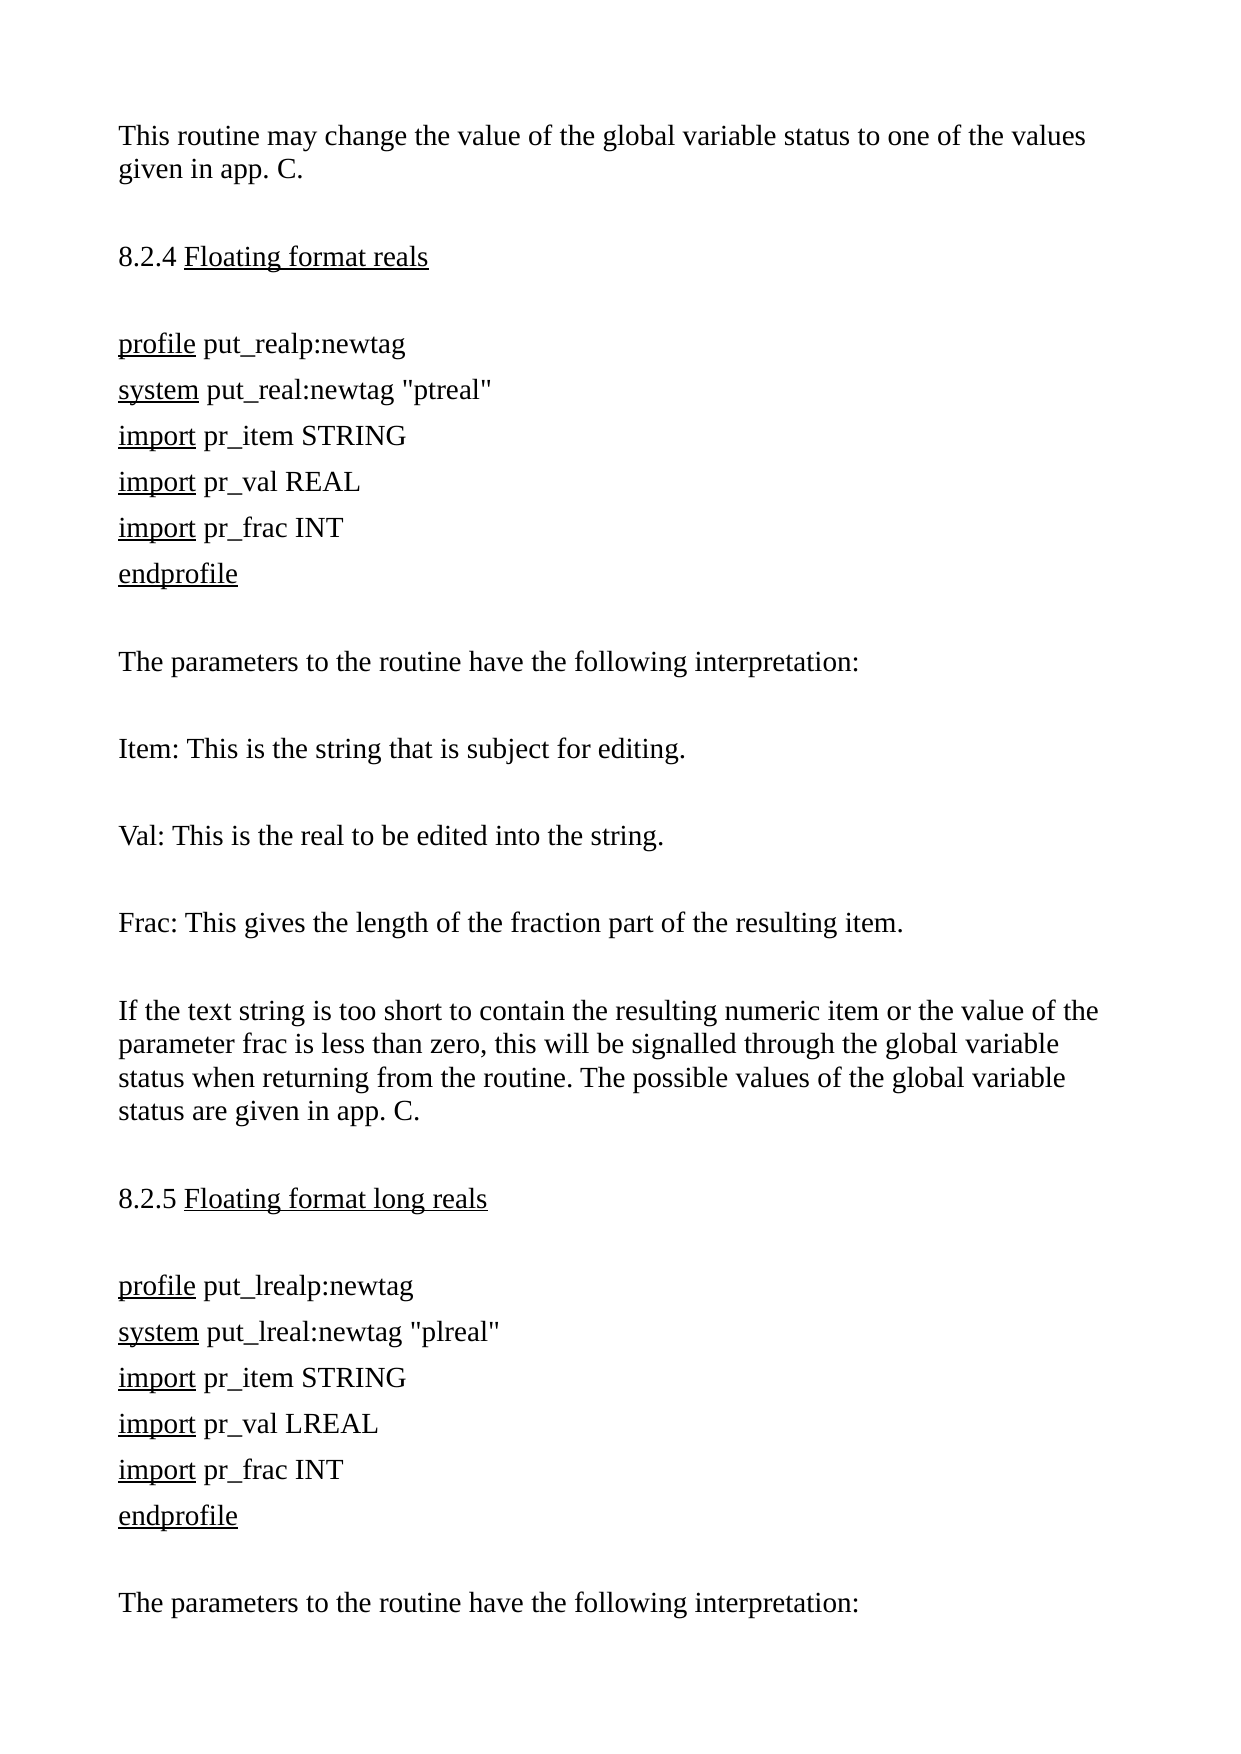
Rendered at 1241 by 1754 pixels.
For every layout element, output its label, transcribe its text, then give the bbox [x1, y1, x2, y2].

text import pr_item STRING [118, 418, 1122, 452]
text import pr_val LREAL [118, 1406, 1122, 1440]
text Val: This is the real to be edited into the string. [118, 818, 1122, 852]
text endprofile [118, 1498, 1122, 1532]
text This routine may change the value of the global variable status to one of the values given in app. C. [118, 118, 1122, 185]
text profile put_lrealp:newtag [118, 1268, 1122, 1302]
text The parameters to the routine have the following interpretation: [118, 644, 1122, 677]
text If the text string is too short to contain the resulting numeric item or the value of the parameter frac is less than zero, this will be signalled through the global variable status when returning from the routine. The possible values of the global variable status are given in app. C. [118, 993, 1122, 1127]
text system put_lreal:newtag "plreal" [118, 1314, 1122, 1348]
text endprofile [118, 556, 1122, 590]
text Frac: This gives the length of the fraction part of the resulting item. [118, 906, 1122, 939]
text profile put_realp:newtag [118, 326, 1122, 360]
text import pr_item STRING [118, 1360, 1122, 1394]
text import pr_val REAL [118, 464, 1122, 498]
text 8.2.5 Floating format long reals [118, 1181, 1122, 1214]
text Item: This is the string that is subject for editing. [118, 731, 1122, 764]
text import pr_frac INT [118, 1452, 1122, 1486]
text The parameters to the routine have the following interpretation: [118, 1586, 1122, 1619]
text system put_real:newtag "ptreal" [118, 372, 1122, 406]
text 8.2.4 Floating format reals [118, 239, 1122, 272]
text import pr_frac INT [118, 510, 1122, 544]
